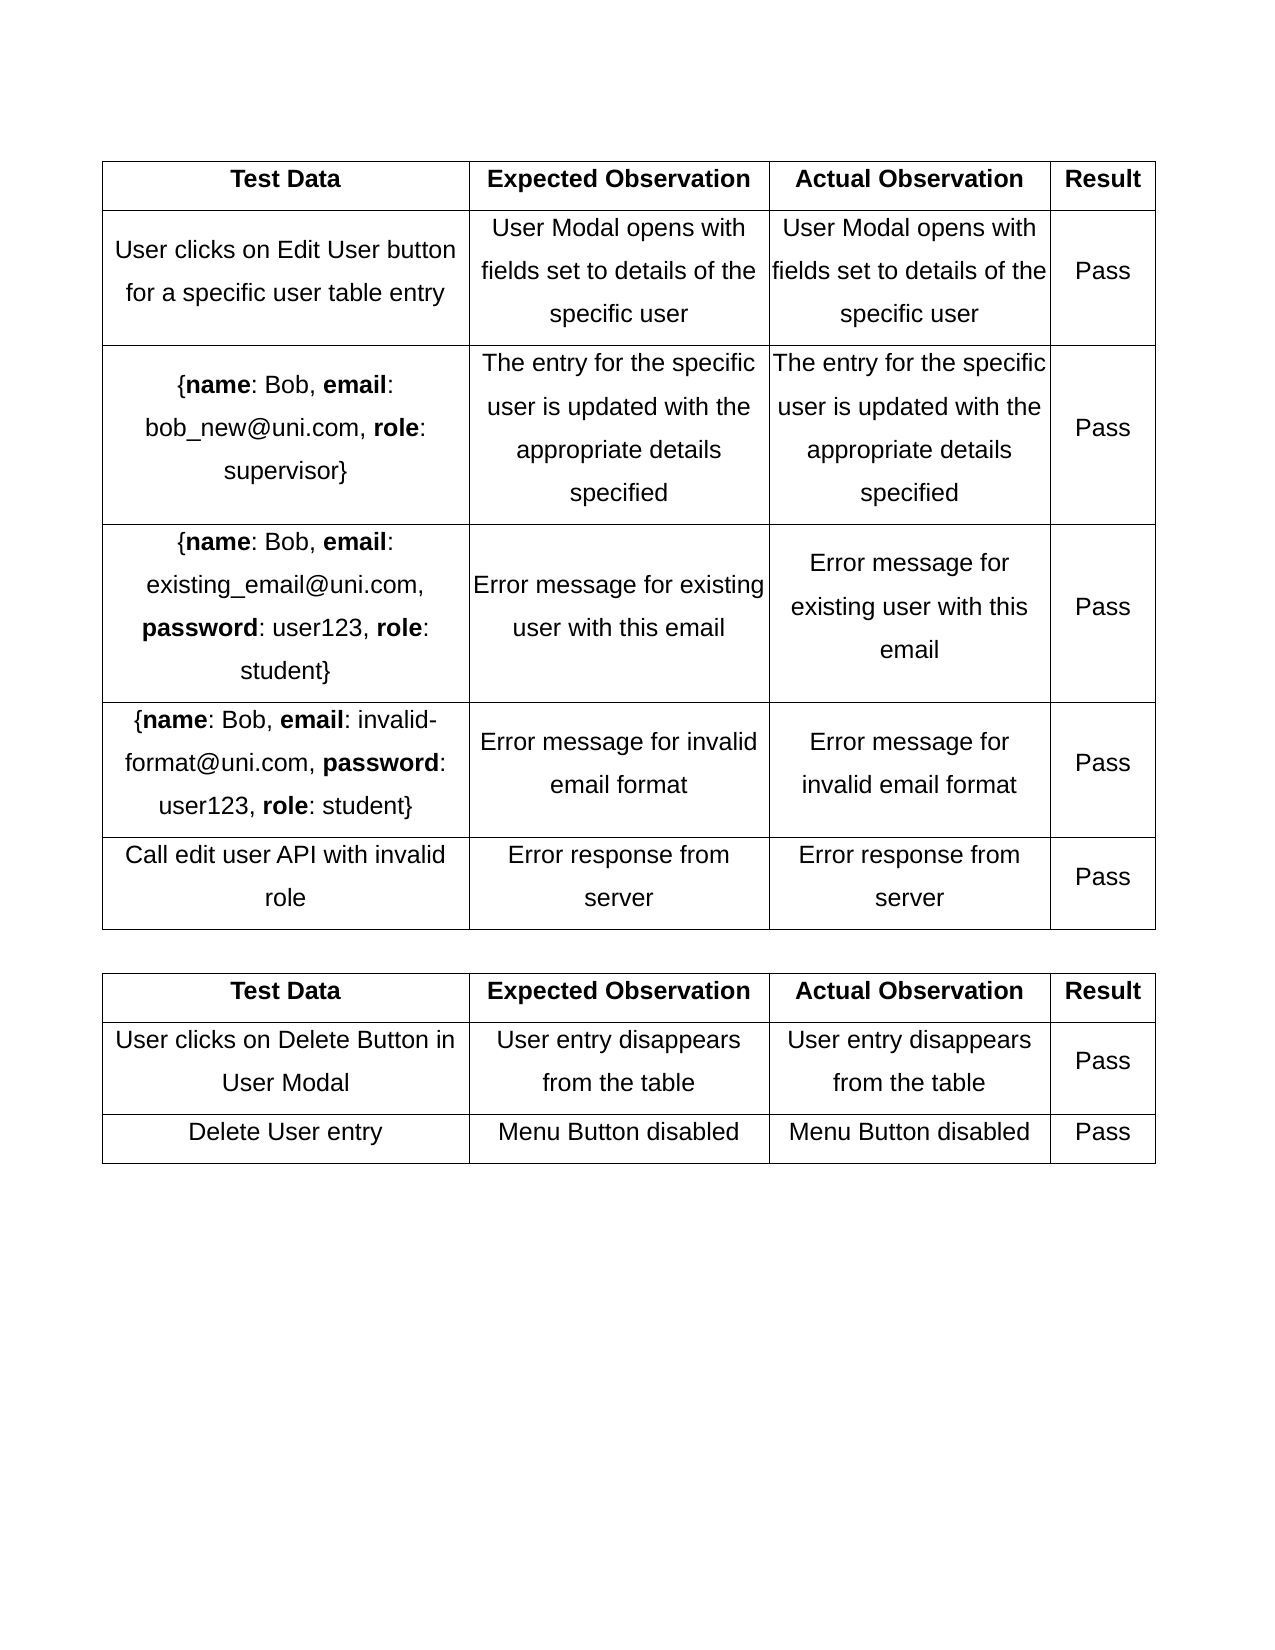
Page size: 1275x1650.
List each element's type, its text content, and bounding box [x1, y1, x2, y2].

table_cell The entry for the specific user is updated with the appropriate details specified [470, 346, 769, 524]
table_cell User Modal opens with fields set to details of the specific user [470, 211, 769, 345]
table_header Actual Observation [770, 974, 1050, 1022]
table_cell User clicks on Edit User button for a specific user table entry [103, 211, 469, 345]
table_cell Error message for existing user with this email [470, 525, 769, 702]
table_cell User entry disappears from the table [770, 1023, 1050, 1114]
table_cell Pass [1051, 525, 1155, 702]
table_cell {name: Bob, email: invalid-format@uni.com, password: user123, role: student} [103, 703, 469, 837]
table_header Actual Observation [770, 162, 1050, 210]
table_cell Pass [1051, 703, 1155, 837]
table_header Test Data [103, 162, 469, 210]
table_cell Pass [1051, 838, 1155, 929]
table_cell {name: Bob, email: existing_email@uni.com, password: user123, role: student} [103, 525, 469, 702]
table_header Result [1051, 974, 1155, 1022]
table_header Expected Observation [470, 974, 769, 1022]
table_cell Pass [1051, 1115, 1155, 1163]
table_header Test Data [103, 974, 469, 1022]
table_header Result [1051, 162, 1155, 210]
table_cell Error message for invalid email format [470, 703, 769, 837]
table_cell Error response from server [770, 838, 1050, 929]
table_cell Menu Button disabled [470, 1115, 769, 1163]
table_cell Error message for existing user with this email [770, 525, 1050, 702]
table_cell Menu Button disabled [770, 1115, 1050, 1163]
table_cell Error response from server [470, 838, 769, 929]
table_cell Delete User entry [103, 1115, 469, 1163]
table_cell The entry for the specific user is updated with the appropriate details specified [770, 346, 1050, 524]
table_cell Call edit user API with invalid role [103, 838, 469, 929]
table_header Expected Observation [470, 162, 769, 210]
table_cell User Modal opens with fields set to details of the specific user [770, 211, 1050, 345]
table_cell Pass [1051, 211, 1155, 345]
table_cell Pass [1051, 346, 1155, 524]
table_cell User clicks on Delete Button in User Modal [103, 1023, 469, 1114]
table_cell {name: Bob, email: bob_new@uni.com, role: supervisor} [103, 346, 469, 524]
table_cell Error message for invalid email format [770, 703, 1050, 837]
table_cell User entry disappears from the table [470, 1023, 769, 1114]
table_cell Pass [1051, 1023, 1155, 1114]
